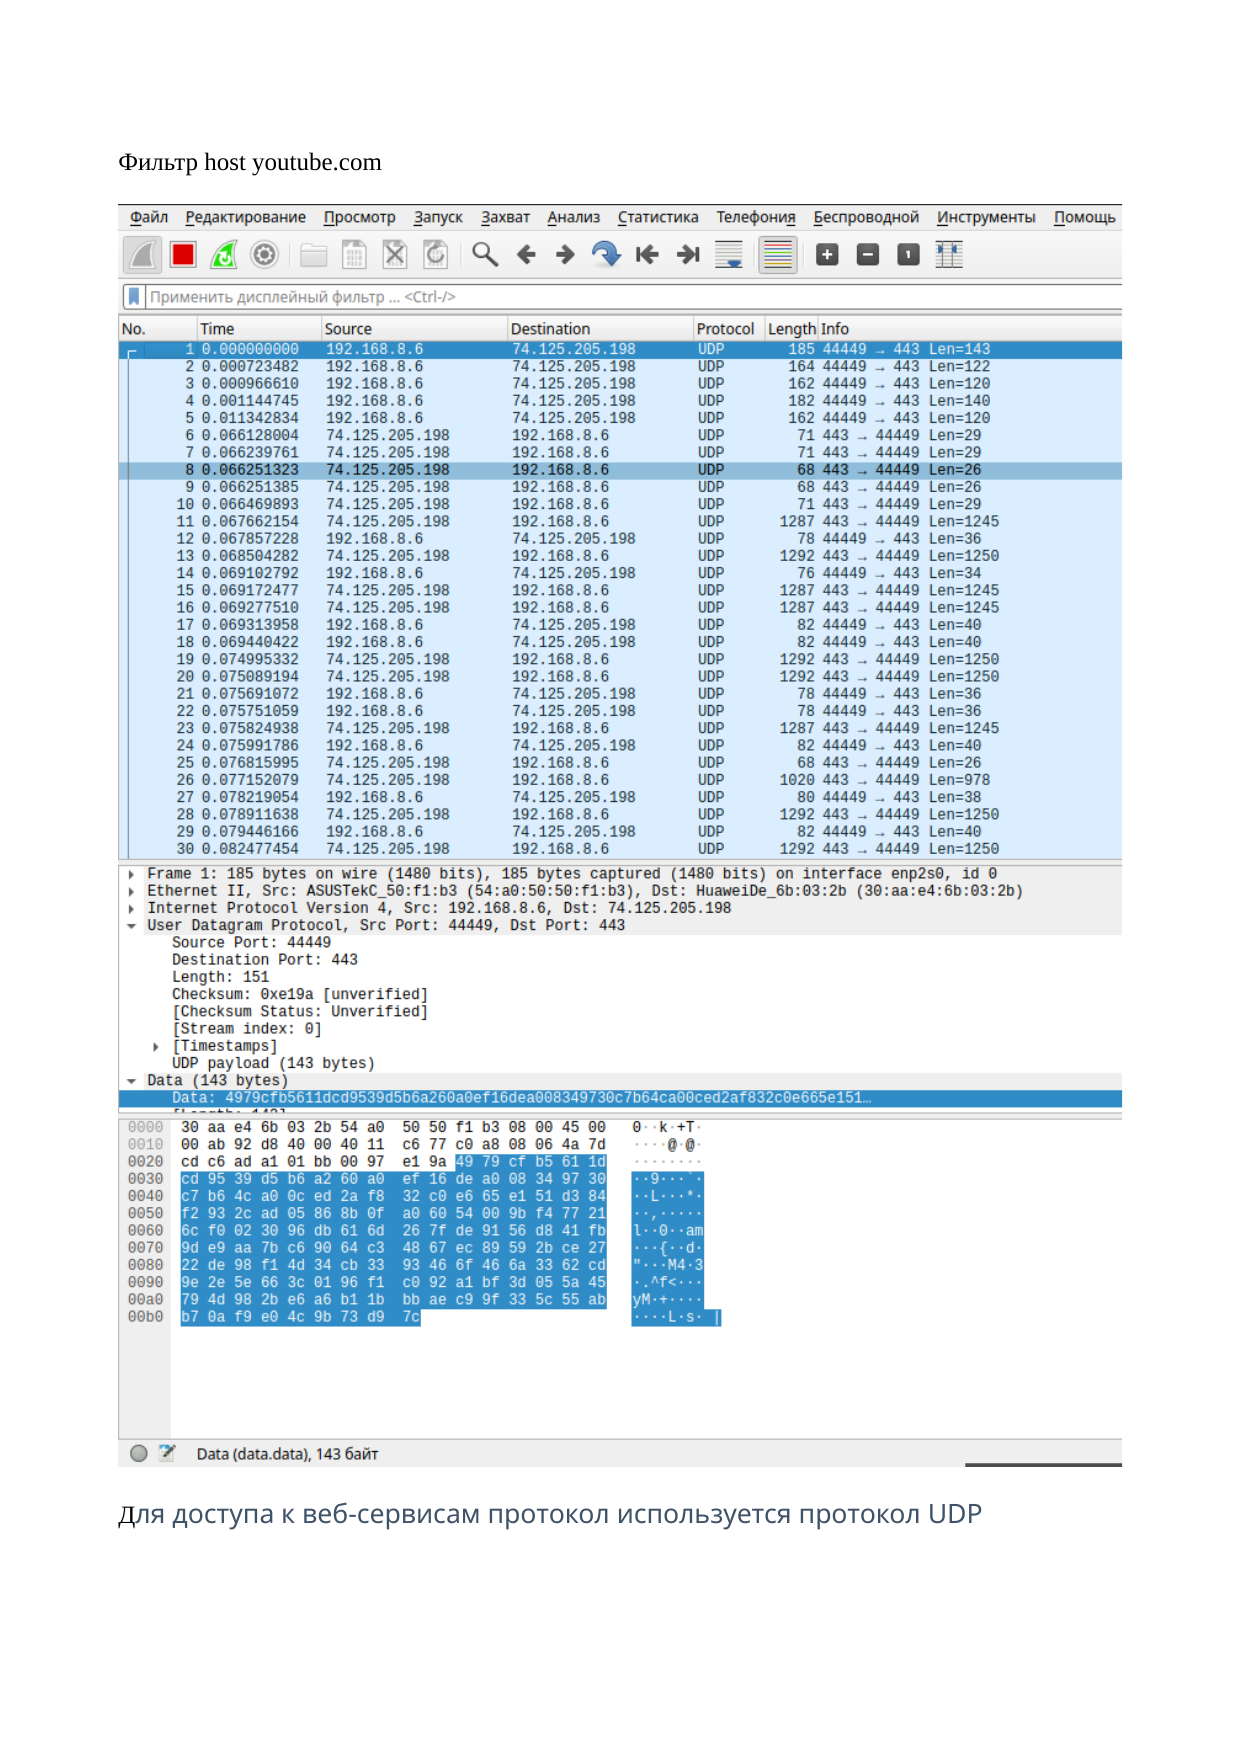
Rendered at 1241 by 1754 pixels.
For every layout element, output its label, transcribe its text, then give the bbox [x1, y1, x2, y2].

picture [118, 204, 1123, 1467]
text Для доступа к веб-сервисам протокол используется протокол UDP [118, 1467, 1122, 1532]
text Фильтр host youtube.com [118, 147, 1122, 176]
